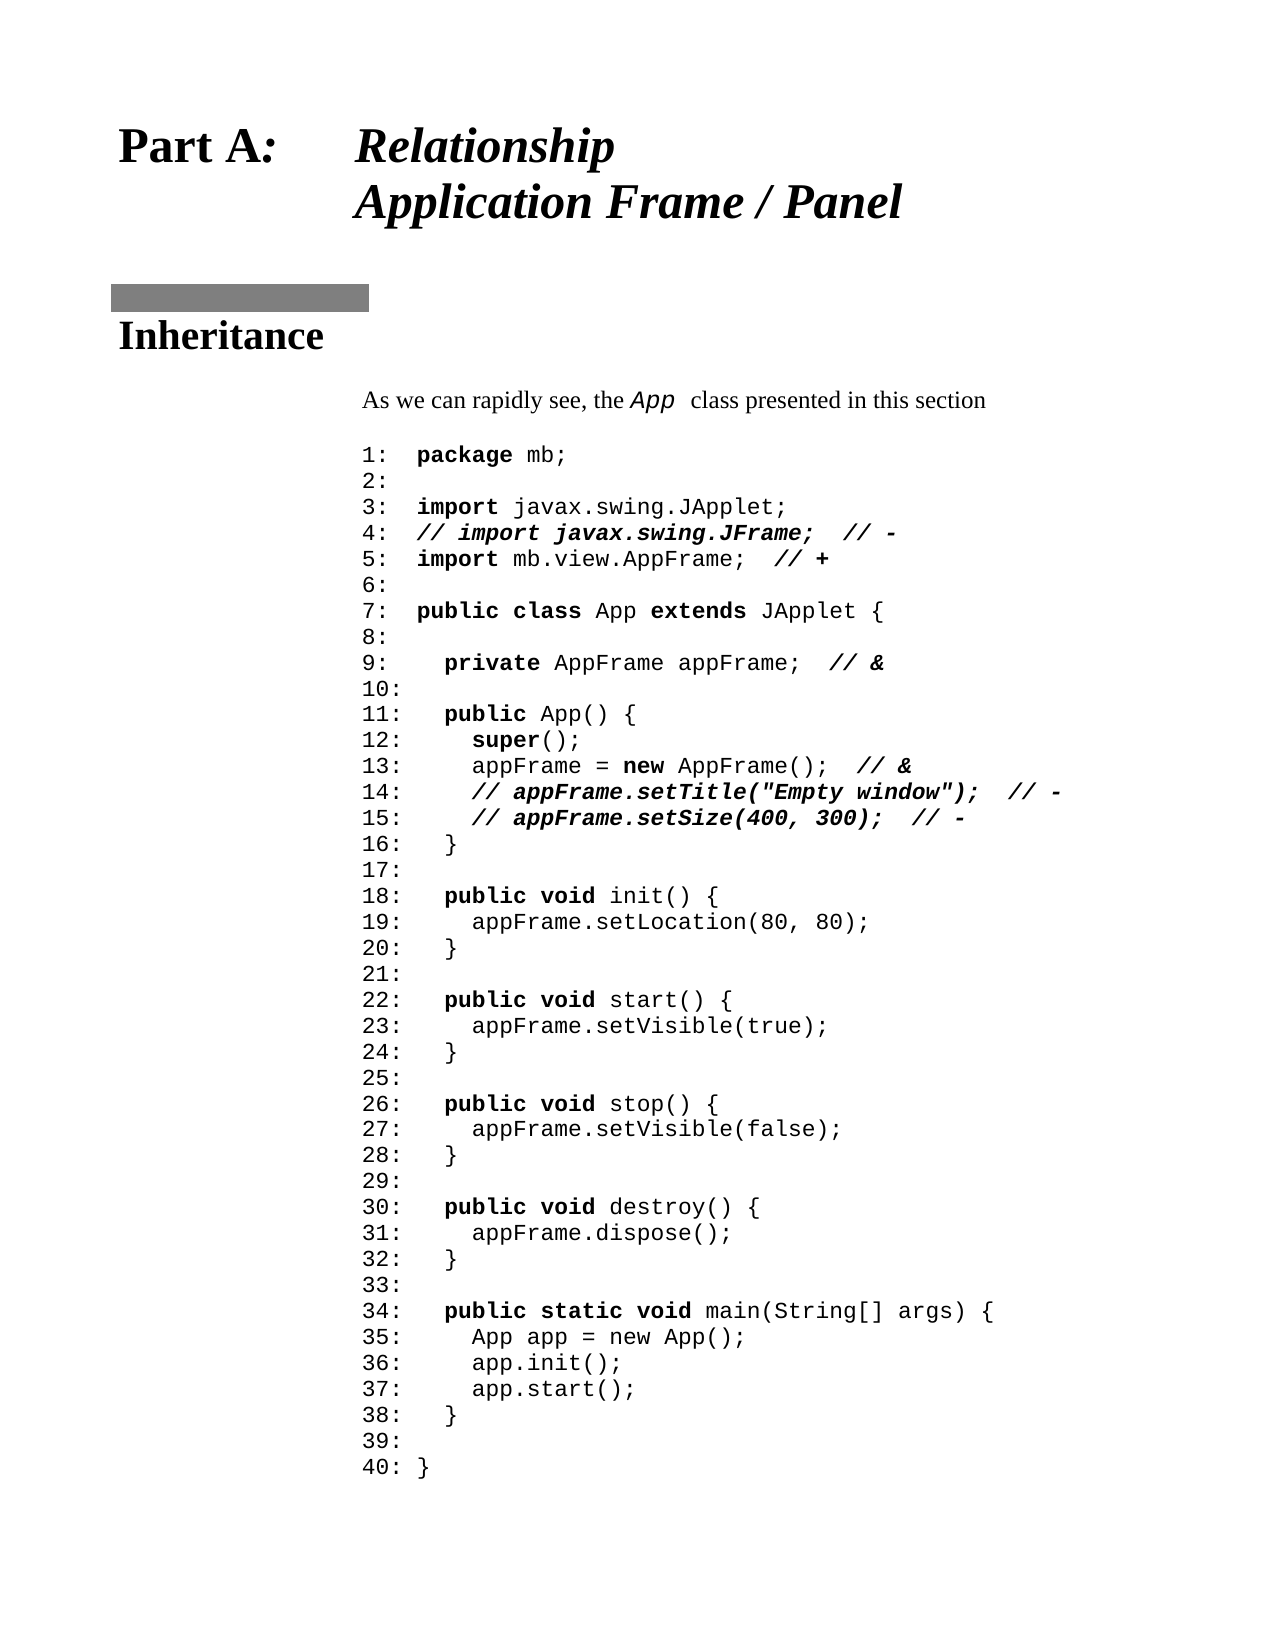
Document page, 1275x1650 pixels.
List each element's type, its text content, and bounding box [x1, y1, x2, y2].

subtitle Inheritance [118, 312, 1157, 358]
table_header [111, 444, 354, 1481]
text Part A: Relationship [118, 118, 1157, 173]
table_header [111, 284, 369, 312]
text Application Frame / Panel [118, 173, 1157, 229]
table_header As we can rapidly see, the App class presented in this section [354, 386, 1075, 416]
table_header 1: package mb; 2: 3: import javax.swing.JApplet; 4: // import javax.swing.JFrame; // - 5: import mb.view.AppFrame; // + 6: 7: public class App extends JApplet { 8: 9: private AppFrame appFrame; // & 10: 11: public App() { 12: super(); 13: appFrame = new AppFrame(); // & 14: // appFrame.setTitle("Empty window"); // - 15: // appFrame.setSize(400, 300); // - 16: } 17: 18: public void init() { 19: appFrame.setLocation(80, 80); 20: } 21: 22: public void start() { 23: appFrame.setVisible(true); 24: } 25: 26: public void stop() { 27: appFrame.setVisible(false); 28: } 29: 30: public void destroy() { 31: appFrame.dispose(); 32: } 33: 34: public static void main(String[] args) { 35: App app = new App(); 36: app.init(); 37: app.start(); 38: } 39: 40: } [354, 444, 1075, 1481]
table_header [111, 386, 354, 416]
